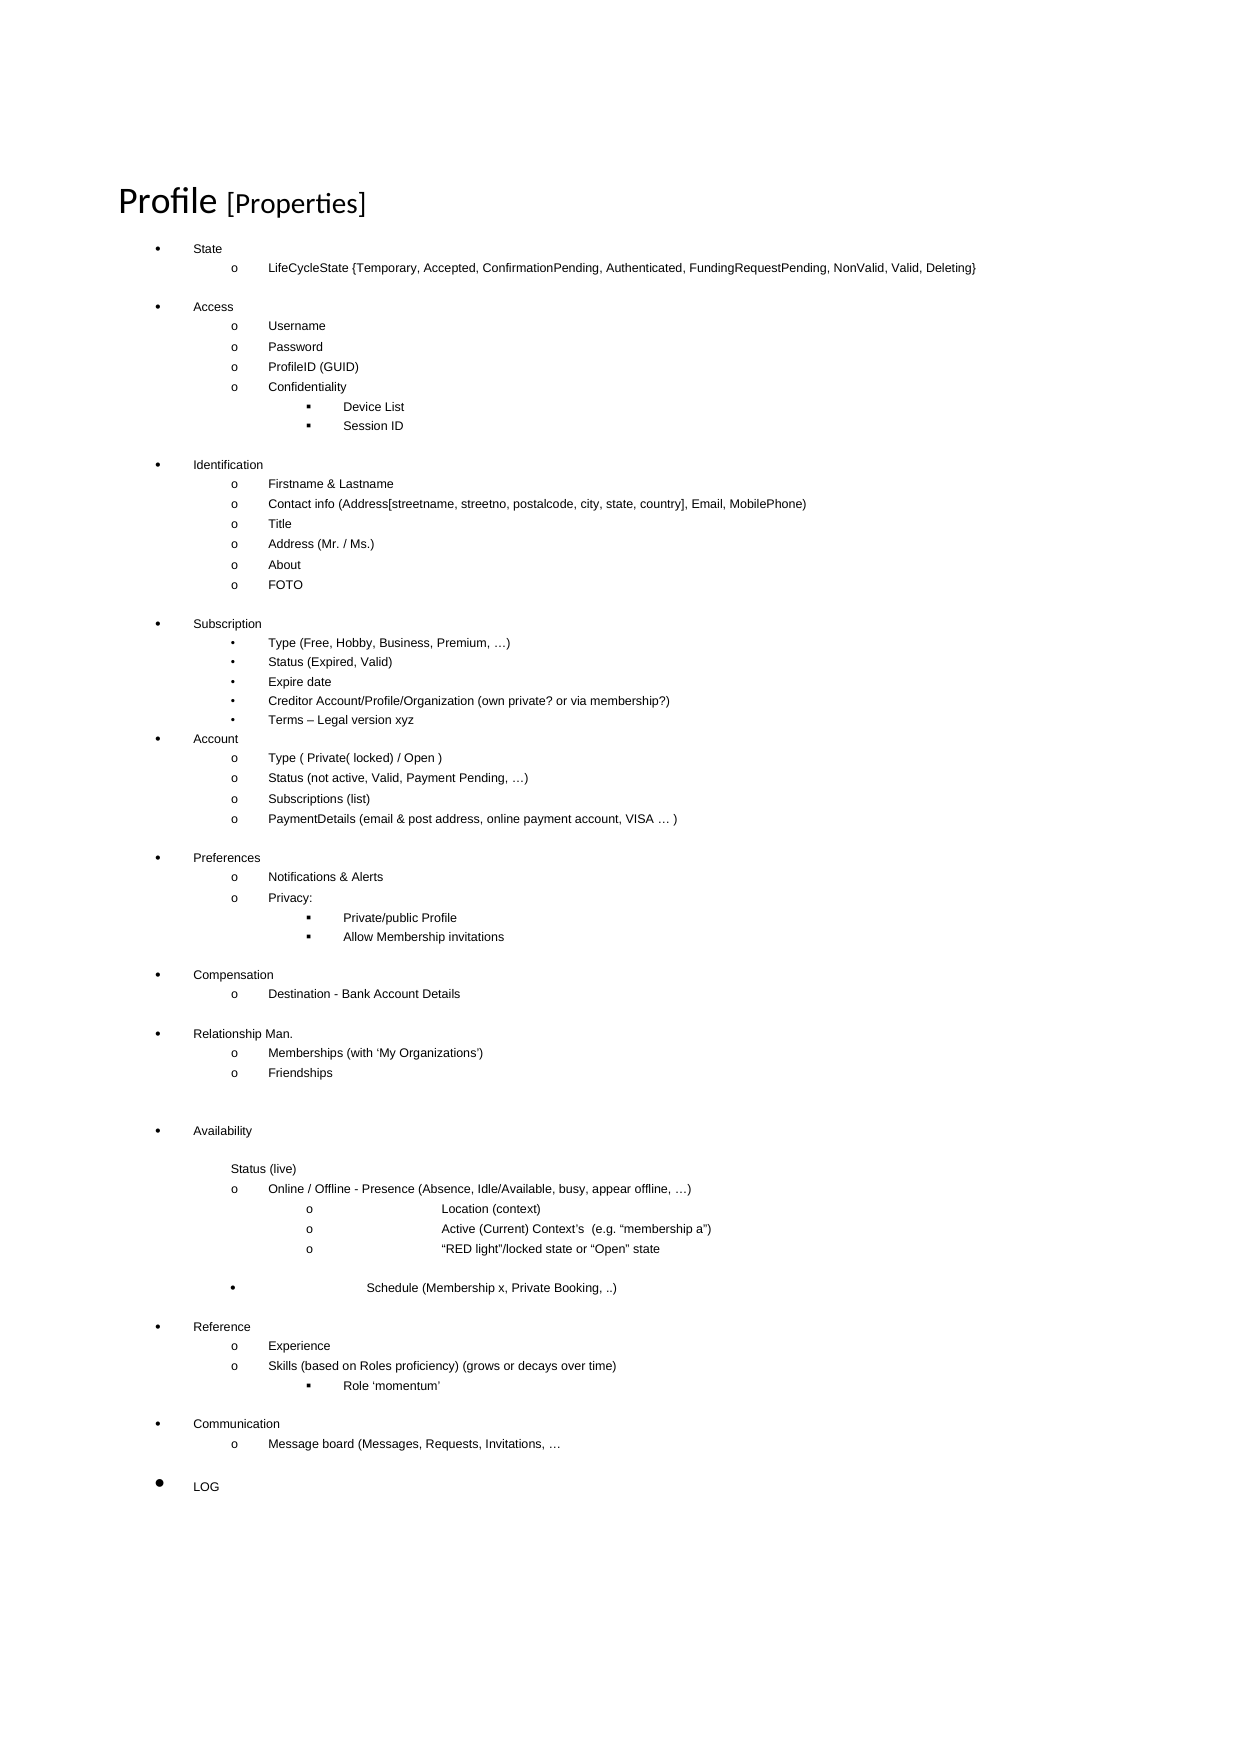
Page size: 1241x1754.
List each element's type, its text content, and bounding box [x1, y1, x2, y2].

list Allow Membership invitations [306, 929, 1122, 944]
list Type ( Private( locked) / Open ) [231, 751, 1122, 766]
list Identification [156, 457, 1122, 472]
list Location (context) [306, 1201, 1122, 1217]
list Compensation [156, 968, 1122, 982]
list LifeCycleState {Temporary, Accepted, ConfirmationPending, Authenticated, FundingRequestPending, NonValid, Valid, Deleting} [231, 261, 1122, 276]
list Creditor Account/Profile/Organization (own private? or via membership?) [231, 693, 1122, 708]
list Firstname & Lastname [231, 476, 1122, 492]
list Online / Offline - Presence (Absence, Idle/Available, busy, appear offline, …) [231, 1181, 1122, 1197]
list Memberships (with ‘My Organizations’) [231, 1045, 1122, 1061]
list Subscriptions (list) [231, 791, 1122, 807]
list Terms – Legal version xyz [231, 713, 1122, 727]
list Destination - Bank Account Details [231, 987, 1122, 1002]
list Password [231, 339, 1122, 355]
list Type (Free, Hobby, Business, Premium, …) [231, 636, 1122, 650]
list Schedule (Membership x, Private Booking, ..) [231, 1281, 1122, 1296]
list Confidentiality [231, 380, 1122, 395]
list ProfileID (GUID) [231, 359, 1122, 375]
list LOG [156, 1476, 1122, 1496]
list Experience [231, 1338, 1122, 1354]
list Relationship Man. [156, 1026, 1122, 1041]
list Message board (Messages, Requests, Invitations, … [231, 1436, 1122, 1452]
list Username [231, 319, 1122, 334]
list Role ‘momentum’ [306, 1379, 1122, 1393]
list Status (Expired, Valid) [231, 655, 1122, 669]
list Title [231, 517, 1122, 532]
list Expire date [231, 674, 1122, 689]
list Communication [156, 1417, 1122, 1432]
list State [156, 241, 1122, 256]
text Profile [Properties] [118, 177, 1122, 223]
list About [231, 557, 1122, 573]
list Session ID [306, 419, 1122, 433]
list Notifications & Alerts [231, 870, 1122, 886]
list Status (not active, Valid, Payment Pending, …) [231, 771, 1122, 787]
list “RED light”/locked state or “Open” state [306, 1242, 1122, 1257]
list Private/public Profile [306, 910, 1122, 925]
list Reference [156, 1319, 1122, 1334]
list Contact info (Address[streetname, streetno, postalcode, city, state, country], Email, MobilePhone) [231, 497, 1122, 512]
list Account [156, 732, 1122, 746]
list Address (Mr. / Ms.) [231, 537, 1122, 553]
list Subscription [156, 617, 1122, 631]
list Skills (based on Roles proficiency) (grows or decays over time) [231, 1359, 1122, 1374]
list FOTO [231, 577, 1122, 593]
list Privacy: [231, 890, 1122, 906]
list Access [156, 300, 1122, 314]
list Friendships [231, 1066, 1122, 1081]
list Preferences [156, 851, 1122, 865]
list Status (live) [231, 1162, 1122, 1177]
list PaymentDetails (email & post address, online payment account, VISA … ) [231, 812, 1122, 827]
list Device List [306, 400, 1122, 414]
list Active (Current) Context’s (e.g. “membership a”) [306, 1222, 1122, 1237]
list Availability [156, 1124, 1122, 1138]
